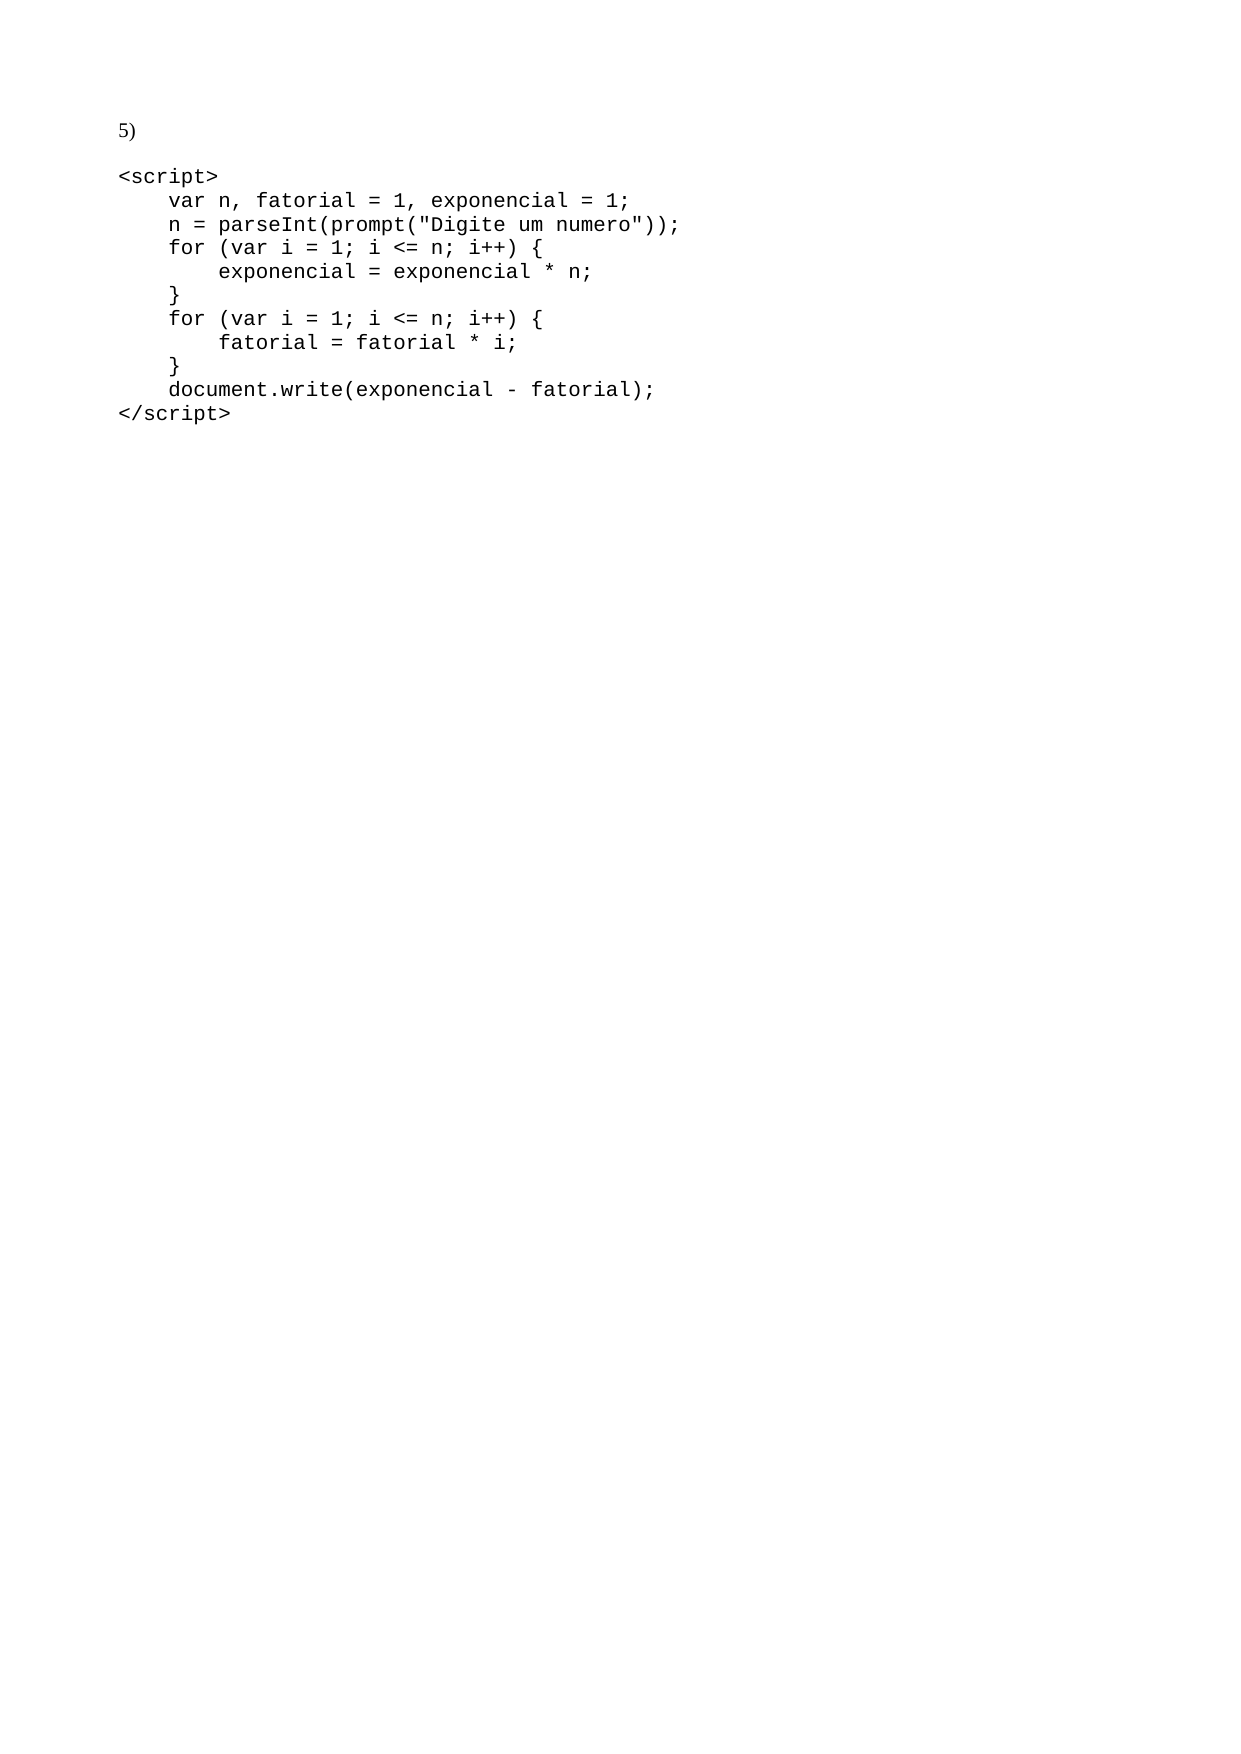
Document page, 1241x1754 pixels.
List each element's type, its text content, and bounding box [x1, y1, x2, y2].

text </script> [118, 403, 1122, 426]
text } [118, 355, 1122, 379]
text var n, fatorial = 1, exponencial = 1; [118, 190, 1122, 213]
text 5) [118, 118, 1122, 142]
text exponencial = exponencial * n; [118, 261, 1122, 284]
text n = parseInt(prompt("Digite um numero")); [118, 213, 1122, 237]
text for (var i = 1; i <= n; i++) { [118, 308, 1122, 332]
text for (var i = 1; i <= n; i++) { [118, 237, 1122, 261]
text } [118, 284, 1122, 308]
text document.write(exponencial - fatorial); [118, 379, 1122, 403]
text <script> [118, 166, 1122, 190]
text fatorial = fatorial * i; [118, 332, 1122, 355]
